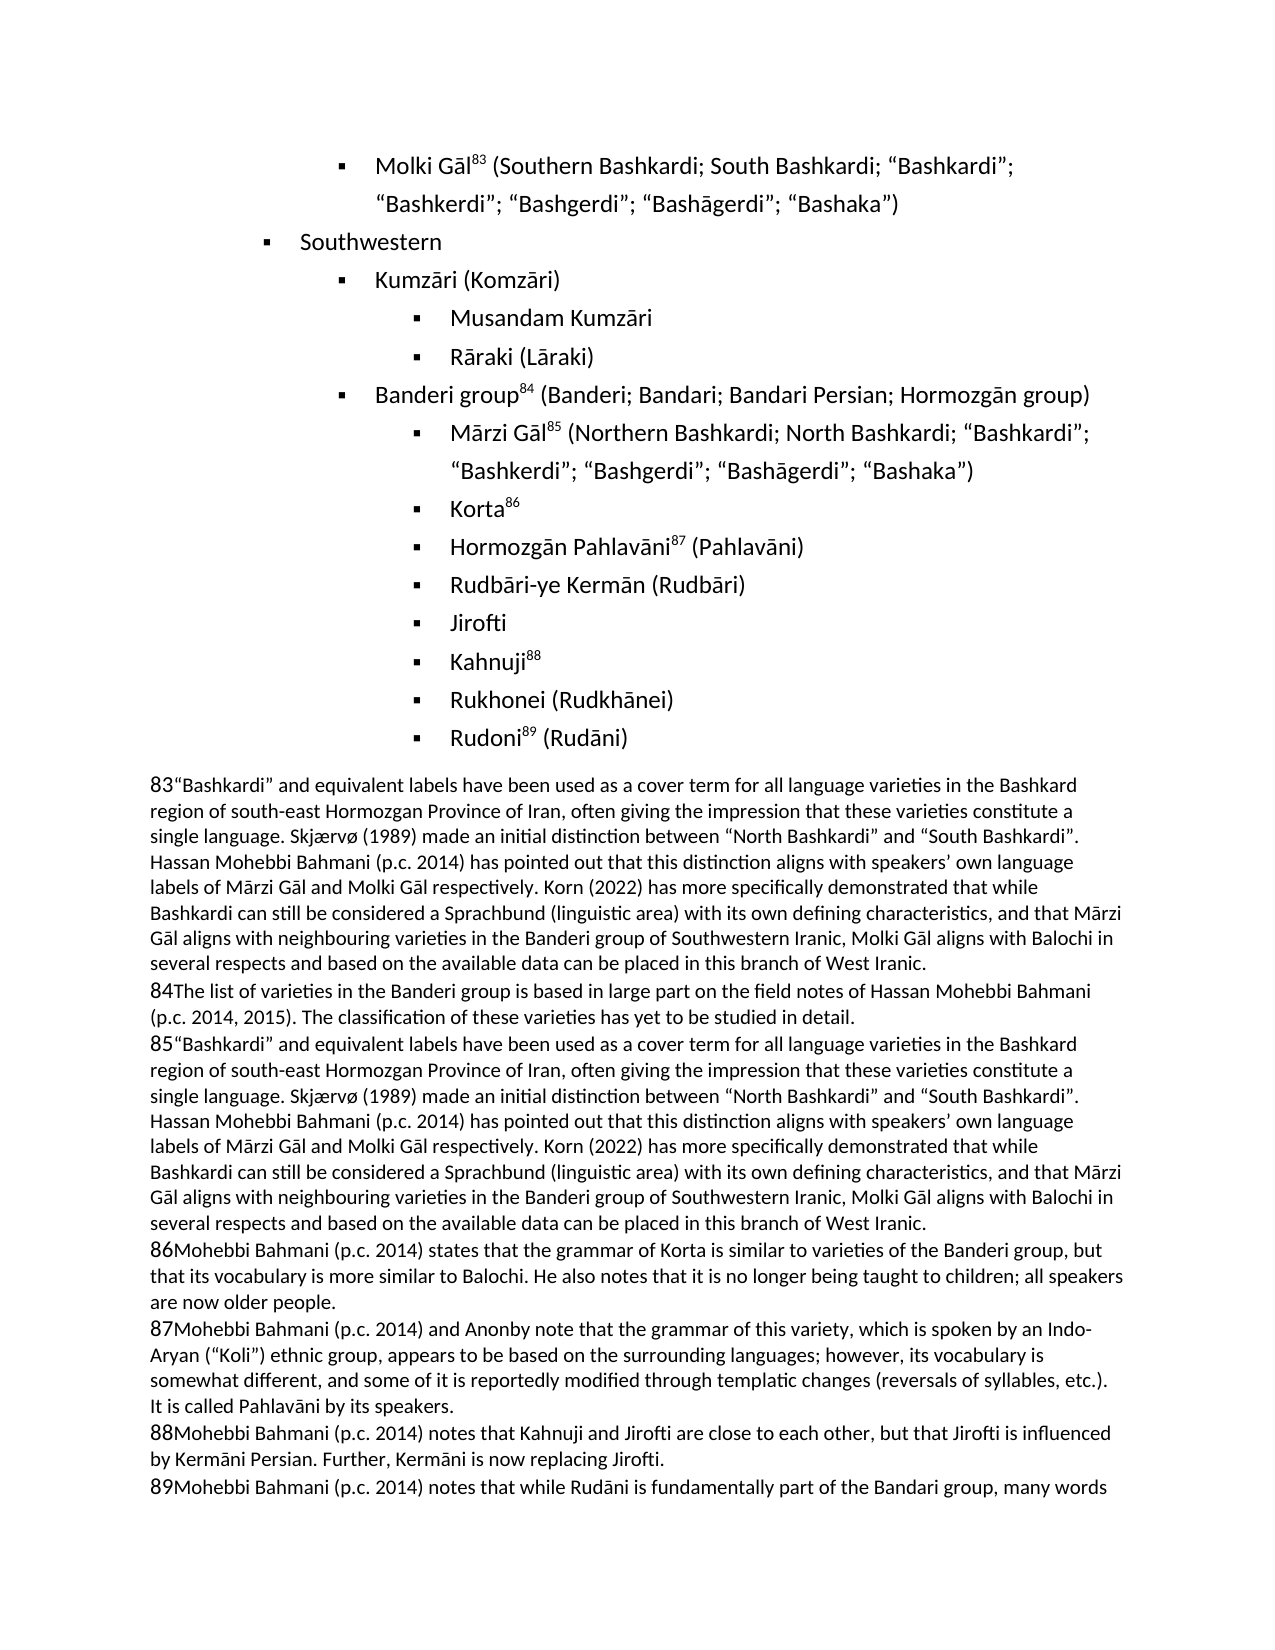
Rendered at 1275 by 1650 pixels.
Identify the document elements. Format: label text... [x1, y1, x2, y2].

list Musandam Kumzāri [412, 302, 1125, 333]
list Rukhonei (Rudkhānei) [412, 684, 1125, 714]
list “Bashkardi” and equivalent labels have been used as a cover term for all language varieties in the Bashkard region of south-east Hormozgan Province of Iran, often giving the impression that these varieties constitute a single language. Skjærvø (1989) made an initial distinction between “North Bashkardi” and “South Bashkardi”. Hassan Mohebbi Bahmani (p.c. 2014) has pointed out that this distinction aligns with speakers’ own language labels of Mārzi Gāl and Molki Gāl respectively. Korn (2022) has more specifically demonstrated that while Bashkardi can still be considered a Sprachbund (linguistic area) with its own defining characteristics, and that Mārzi Gāl aligns with neighbouring varieties in the Banderi group of Southwestern Iranic, Molki Gāl aligns with Balochi in several respects and based on the available data can be placed in this branch of West Iranic. [150, 1029, 1125, 1235]
list Mohebbi Bahmani (p.c. 2014) and Anonby note that the grammar of this variety, which is spoken by an Indo-Aryan (“Koli”) ethnic group, appears to be based on the surrounding languages; however, its vocabulary is somewhat different, and some of it is reportedly modified through templatic changes (reversals of syllables, etc.). It is called Pahlavāni by its speakers. [150, 1314, 1125, 1418]
list Kumzāri (Komzāri) [337, 264, 1125, 295]
list Southwestern [262, 226, 1125, 257]
list Jirofti [412, 607, 1125, 638]
list Rudbāri-ye Kermān (Rudbāri) [412, 569, 1125, 600]
list Molki Gāl (Southern Bashkardi; South Bashkardi; “Bashkardi”; “Bashkerdi”; “Bashgerdi”; “Bashāgerdi”; “Bashaka”) [337, 150, 1125, 219]
list Kahnuji [412, 646, 1125, 676]
list Korta [412, 493, 1125, 524]
list Rāraki (Lāraki) [412, 341, 1125, 371]
list Mohebbi Bahmani (p.c. 2014) notes that Kahnuji and Jirofti are close to each other, but that Jirofti is influenced by Kermāni Persian. Further, Kermāni is now replacing Jirofti. [150, 1418, 1125, 1472]
list “Bashkardi” and equivalent labels have been used as a cover term for all language varieties in the Bashkard region of south-east Hormozgan Province of Iran, often giving the impression that these varieties constitute a single language. Skjærvø (1989) made an initial distinction between “North Bashkardi” and “South Bashkardi”. Hassan Mohebbi Bahmani (p.c. 2014) has pointed out that this distinction aligns with speakers’ own language labels of Mārzi Gāl and Molki Gāl respectively. Korn (2022) has more specifically demonstrated that while Bashkardi can still be considered a Sprachbund (linguistic area) with its own defining characteristics, and that Mārzi Gāl aligns with neighbouring varieties in the Banderi group of Southwestern Iranic, Molki Gāl aligns with Balochi in several respects and based on the available data can be placed in this branch of West Iranic. [150, 770, 1125, 976]
list Hormozgān Pahlavāni (Pahlavāni) [412, 531, 1125, 562]
list Rudoni (Rudāni) [412, 722, 1125, 752]
list The list of varieties in the Banderi group is based in large part on the field notes of Hassan Mohebbi Bahmani (p.c. 2014, 2015). The classification of these varieties has yet to be studied in detail. [150, 976, 1125, 1029]
list Mohebbi Bahmani (p.c. 2014) states that the grammar of Korta is similar to varieties of the Banderi group, but that its vocabulary is more similar to Balochi. He also notes that it is no longer being taught to children; all speakers are now older people. [150, 1235, 1125, 1314]
list Banderi group (Banderi; Bandari; Bandari Persian; Hormozgān group) [337, 379, 1125, 409]
list Mārzi Gāl (Northern Bashkardi; North Bashkardi; “Bashkardi”; “Bashkerdi”; “Bashgerdi”; “Bashāgerdi”; “Bashaka”) [412, 417, 1125, 486]
list Mohebbi Bahmani (p.c. 2014) notes that while Rudāni is fundamentally part of the Bandari group, many words [150, 1472, 1125, 1500]
